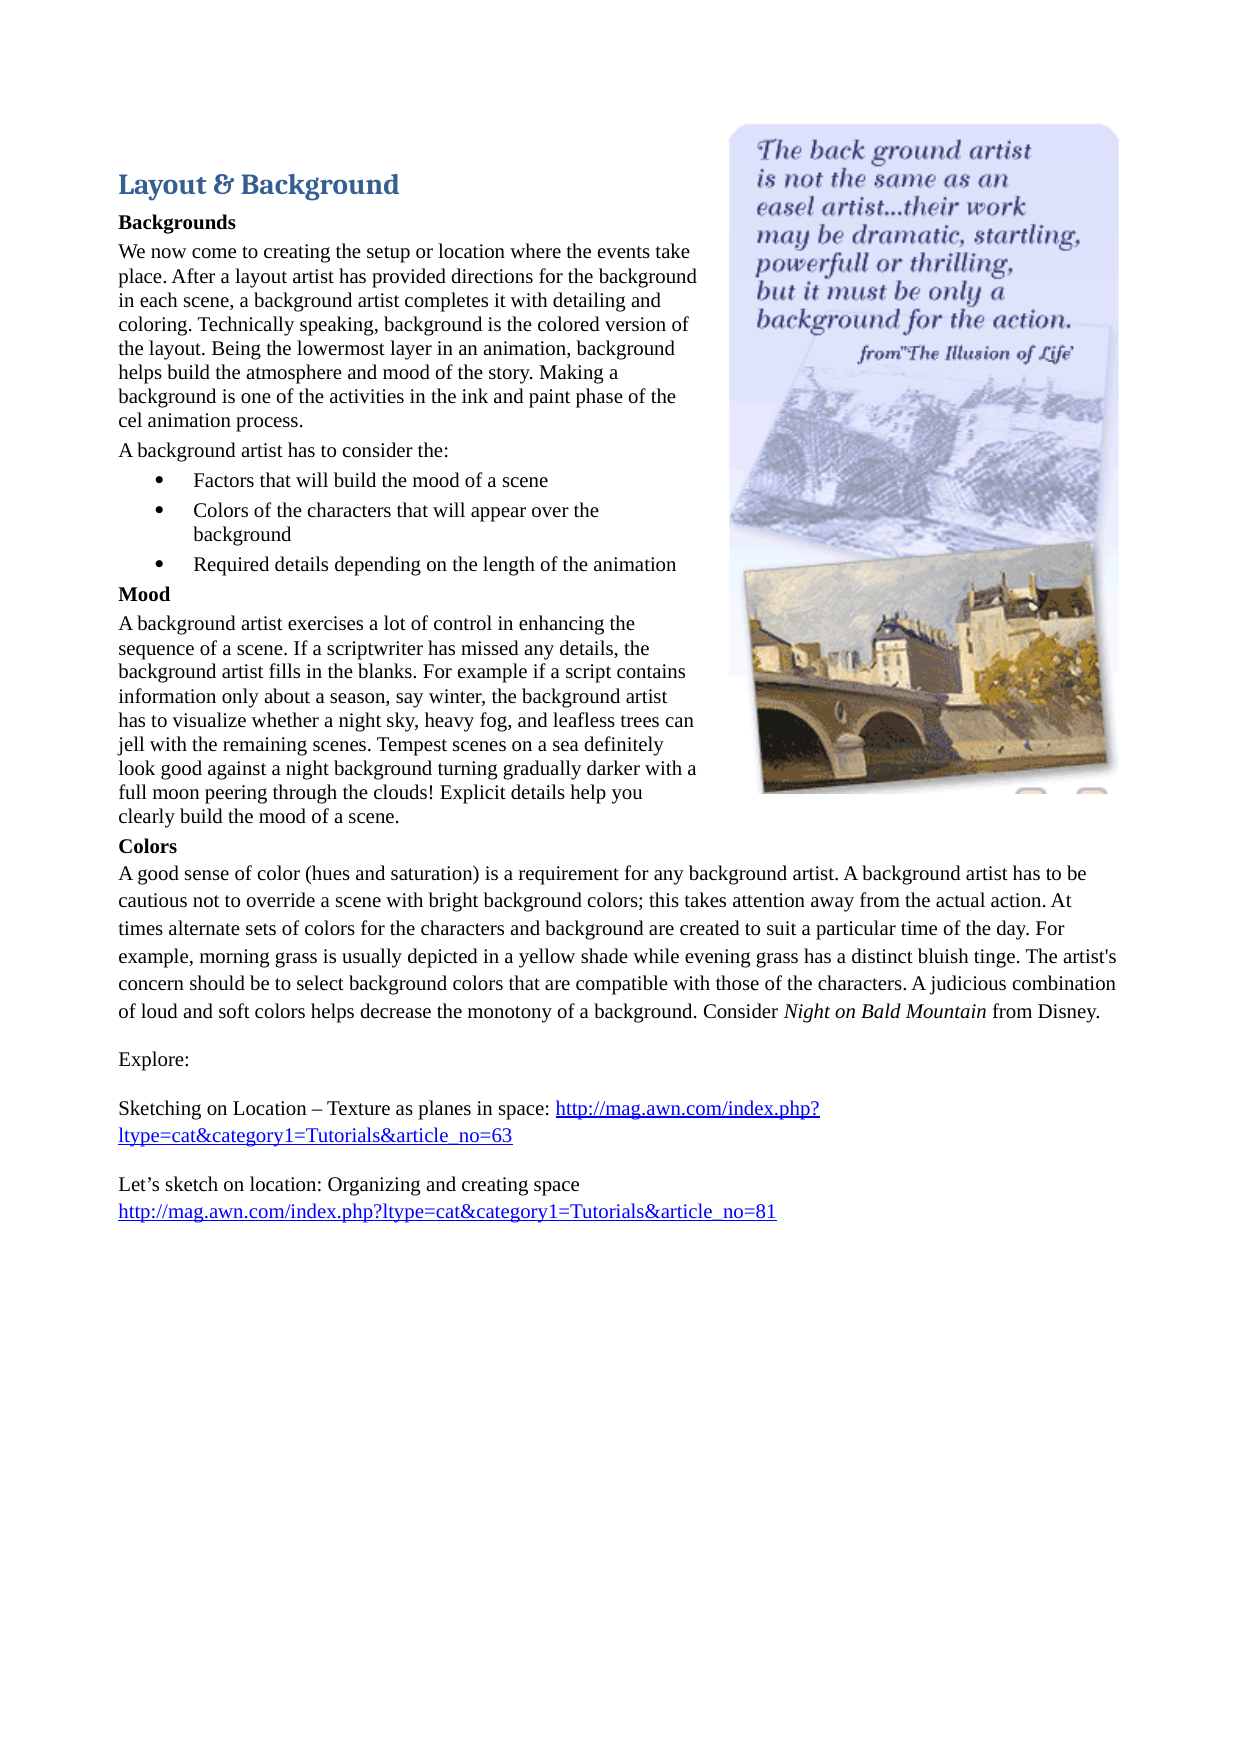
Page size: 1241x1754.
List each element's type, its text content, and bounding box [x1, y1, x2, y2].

text Let’s sketch on location: Organizing and creating space http://mag.awn.com/index.php?ltype=cat&category1=Tutorials&article_no=81 [118, 1172, 1122, 1223]
text A background artist has to consider the: [118, 438, 717, 462]
text Explore: [118, 1047, 1122, 1071]
text Backgrounds [118, 209, 717, 234]
text We now come to creating the setup or location where the events take place. After a layout artist has provided directions for the background in each scene, a background artist completes it with detailing and coloring. Technically speaking, background is the colored version of the layout. Being the lowermost layer in an animation, background helps build the atmosphere and mood of the story. Making a background is one of the activities in the ink and paint phase of the cel animation process. [118, 239, 717, 432]
text A good sense of color (hues and saturation) is a requirement for any background artist. A background artist has to be cautious not to override a scene with bright background colors; this takes attention away from the actual action. At times alternate sets of colors for the characters and background are created to suit a particular time of the day. For example, morning grass is usually depicted in a yellow shade while evening grass has a distinct bluish tinge. The artist's concern should be to select background colors that are compatible with those of the characters. A judicious combination of loud and soft colors helps decrease the monotony of a background. Consider Night on Bald Mountain from Disney. [118, 861, 1122, 1023]
list Required details depending on the length of the animation [156, 552, 717, 576]
text Colors [118, 834, 1122, 858]
text Sketching on Location – Texture as planes in space: http://mag.awn.com/index.php?ltype=cat&category1=Tutorials&article_no=63 [118, 1096, 1122, 1147]
list Colors of the characters that will appear over the background [156, 498, 717, 546]
list Factors that will build the mood of a scene [156, 468, 717, 492]
picture [717, 118, 1122, 794]
subtitle Layout & Background [118, 168, 717, 202]
text A background artist exercises a lot of control in enhancing the sequence of a scene. If a scriptwriter has missed any details, the background artist fills in the blanks. For example if a script contains information only about a season, say winter, the background artist has to visualize whether a night sky, heavy fog, and leafless trees can jell with the remaining scenes. Tempest scenes on a sea definitely look good against a night background turning gradually darker with a full moon peering through the clouds! Explicit details help you clearly build the mood of a scene. [118, 611, 1122, 828]
text Mood [118, 581, 717, 606]
